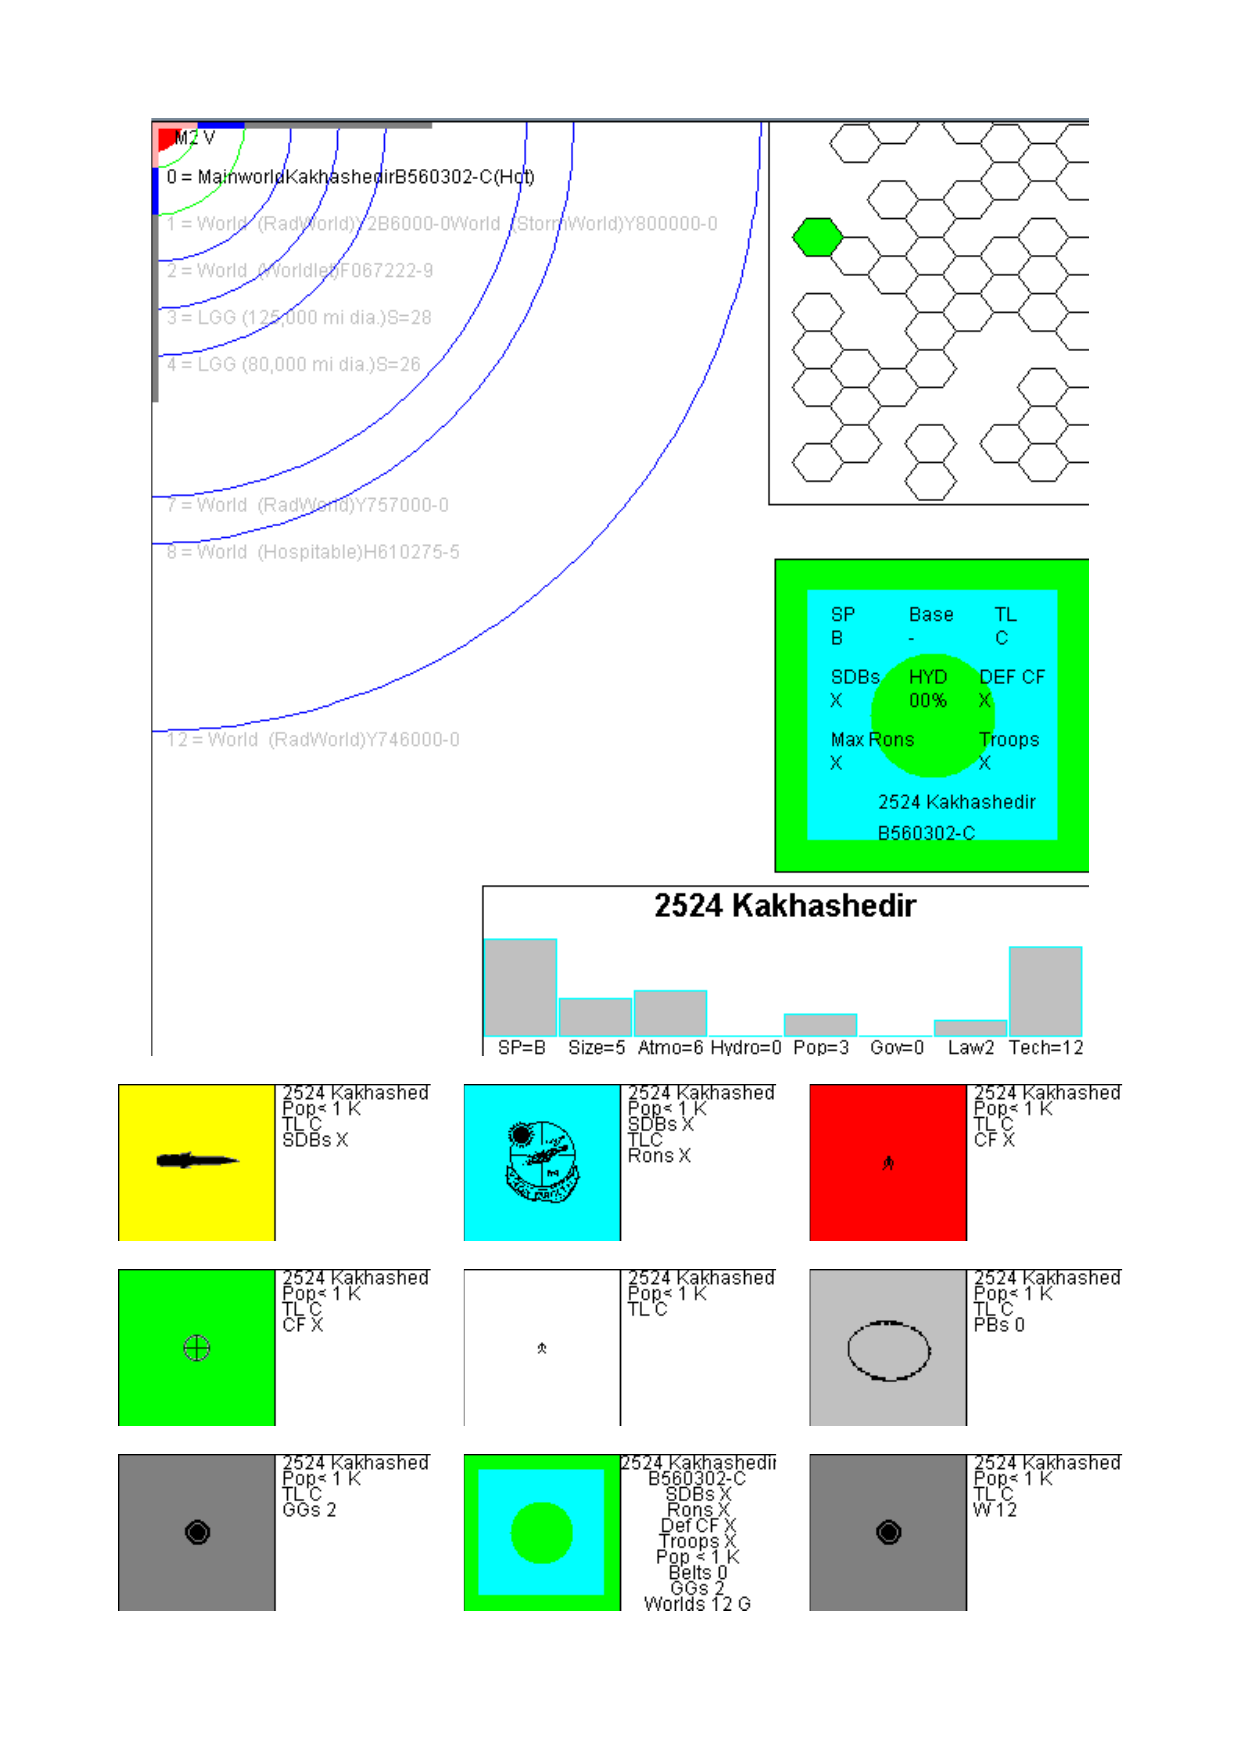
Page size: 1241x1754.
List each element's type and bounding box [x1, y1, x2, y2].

picture [809, 1269, 1123, 1426]
picture [463, 1084, 777, 1241]
picture [151, 118, 1089, 1056]
picture [809, 1084, 1123, 1241]
picture [463, 1269, 777, 1426]
picture [118, 1084, 431, 1241]
picture [463, 1454, 777, 1611]
picture [118, 1269, 431, 1426]
picture [118, 1454, 431, 1611]
picture [809, 1454, 1123, 1611]
